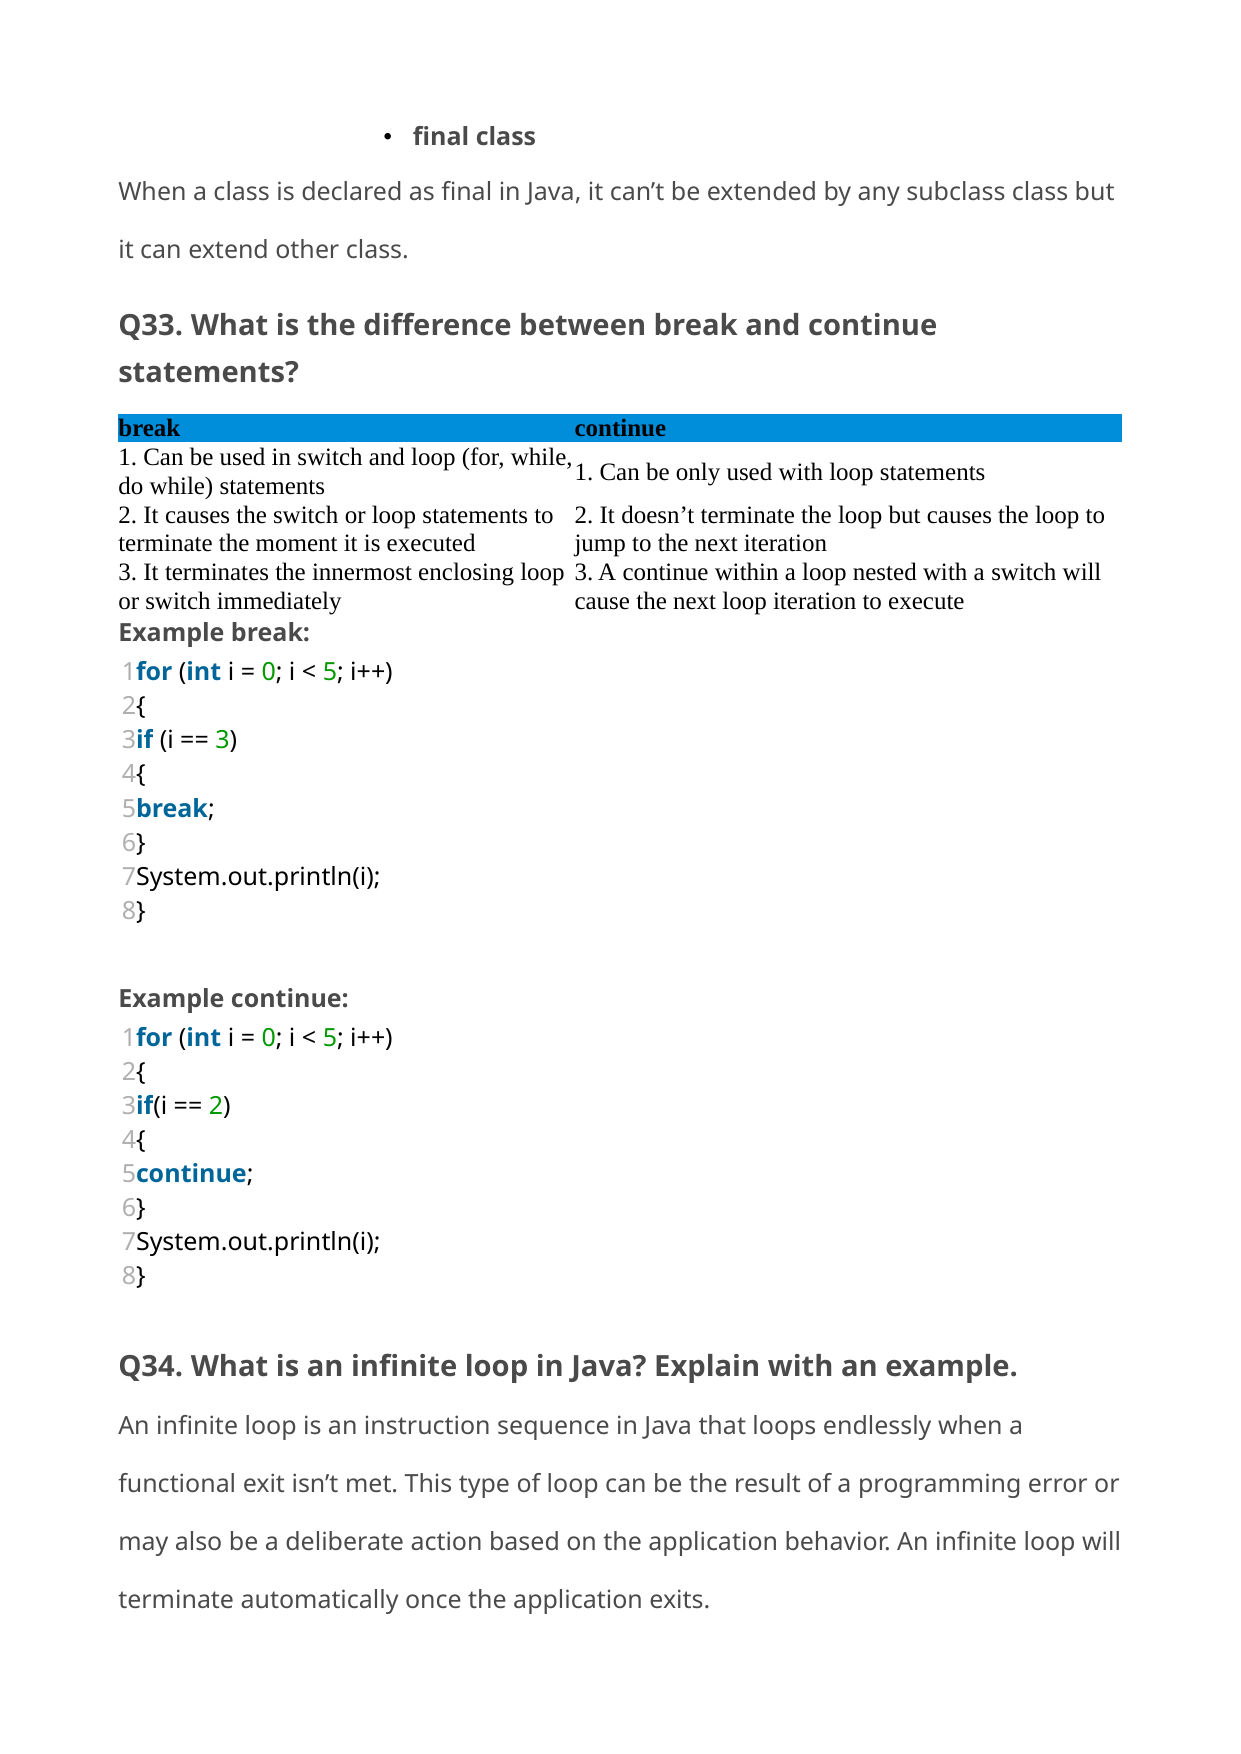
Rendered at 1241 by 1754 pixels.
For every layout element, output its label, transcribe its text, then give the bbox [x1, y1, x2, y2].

table_header 1 2 3 4 5 6 7 8 [118, 654, 136, 926]
table_header for (int i = 0; i < 5; i++) { if(i == 2) { continue; } System.out.println(i); } [136, 1019, 447, 1292]
table_header break [118, 414, 574, 442]
text Example break: [118, 615, 1122, 649]
text Example continue: [118, 980, 1122, 1014]
table_cell 1. Can be used in switch and loop (for, while, do while) statements [118, 442, 574, 500]
table_cell 3. A continue within a loop nested with a switch will cause the next loop iteration to execute [574, 557, 1122, 615]
table_header 1 2 3 4 5 6 7 8 [118, 1019, 136, 1292]
table_header for (int i = 0; i < 5; i++) { if (i == 3) { break; } System.out.println(i); } [136, 654, 447, 926]
subtitle final class [383, 118, 1122, 152]
subtitle Q33. What is the difference between break and continue statements? [118, 304, 1122, 391]
text When a class is declared as final in Java, it can’t be extended by any subclass class but it can extend other class. [118, 173, 1122, 265]
subtitle Q34. What is an infinite loop in Java? Explain with an example. [118, 1346, 1122, 1385]
table_cell 2. It causes the switch or loop statements to terminate the moment it is executed [118, 500, 574, 557]
table_header continue [574, 414, 1122, 442]
text An infinite loop is an instruction sequence in Java that loops endlessly when a functional exit isn’t met. This type of loop can be the result of a programming error or may also be a deliberate action based on the application behavior. An infinite loop will terminate automatically once the application exits. [118, 1408, 1122, 1615]
table_cell 3. It terminates the innermost enclosing loop or switch immediately [118, 557, 574, 615]
table_cell 2. It doesn’t terminate the loop but causes the loop to jump to the next iteration [574, 500, 1122, 557]
table_cell 1. Can be only used with loop statements [574, 442, 1122, 500]
